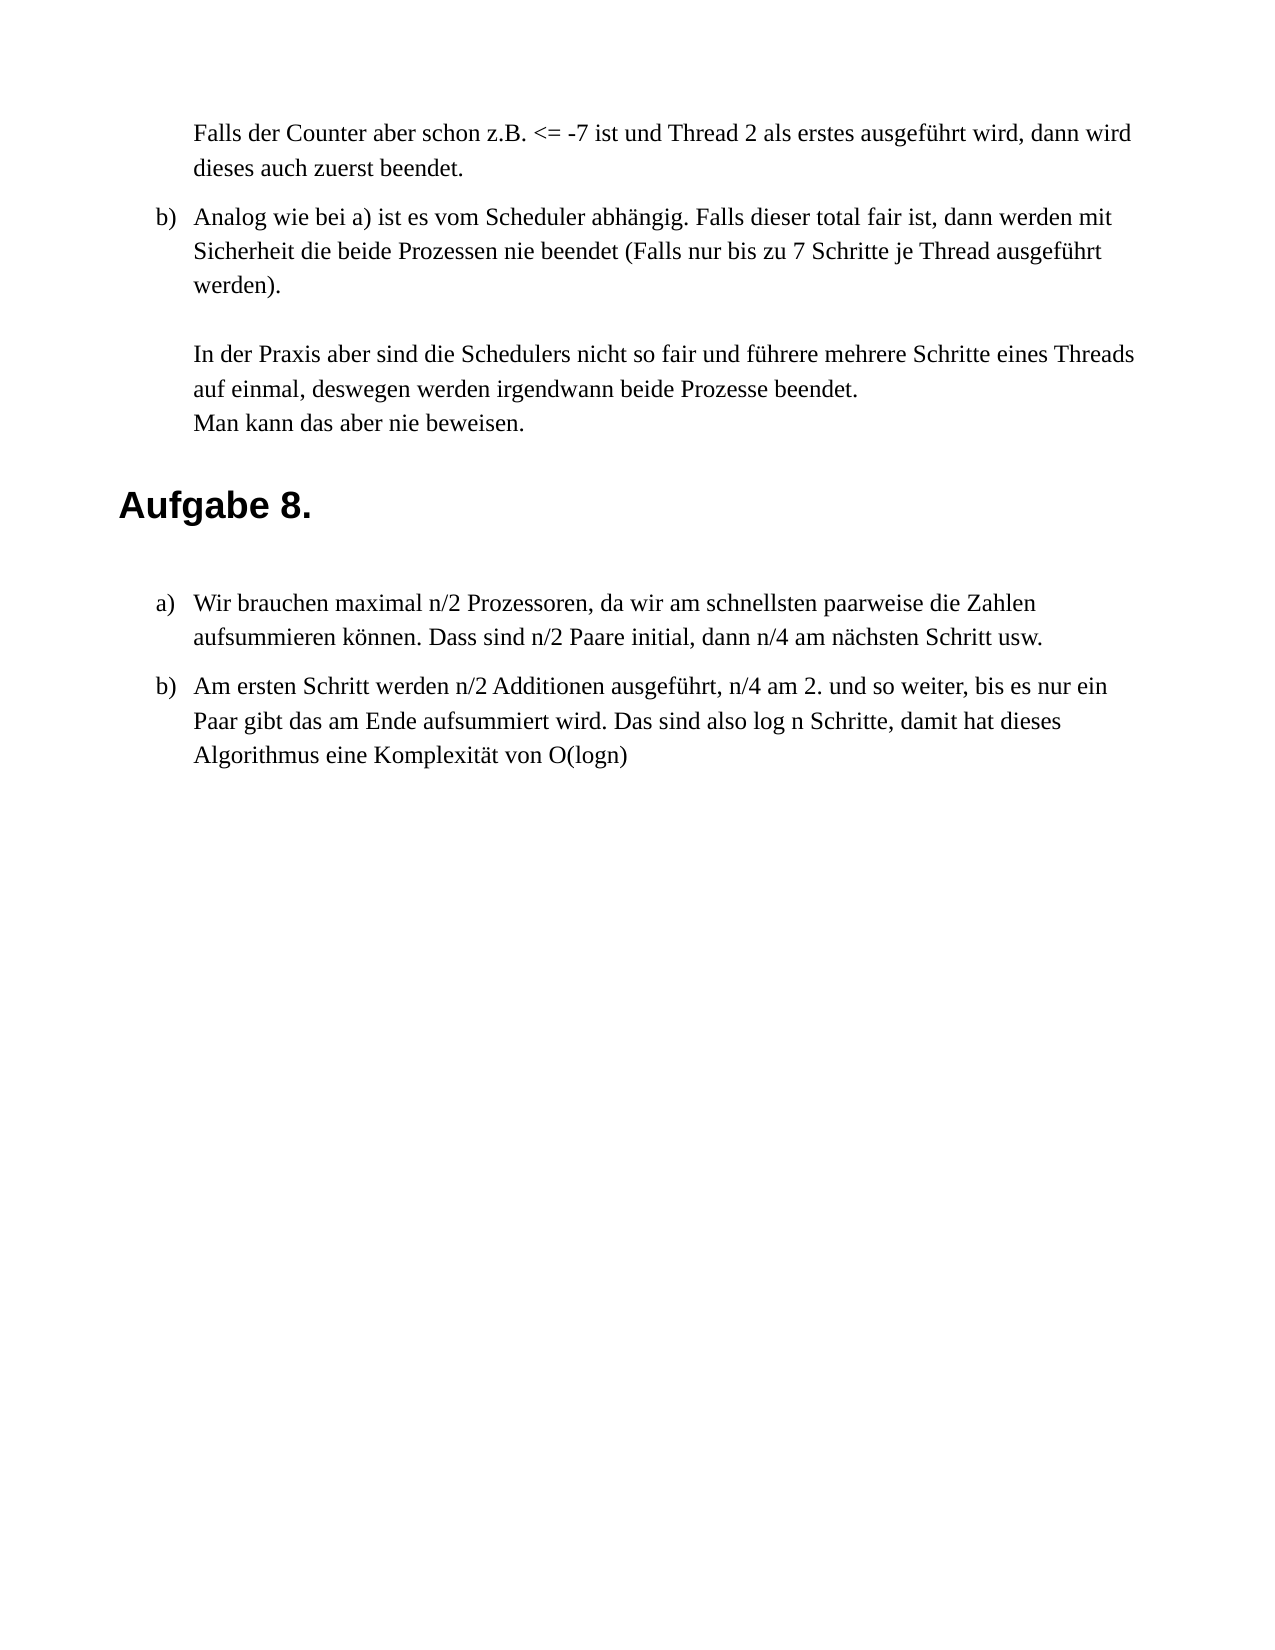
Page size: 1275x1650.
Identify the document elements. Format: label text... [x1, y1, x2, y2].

subtitle Aufgabe 8. [118, 483, 1157, 526]
list Am ersten Schritt werden n/2 Additionen ausgeführt, n/4 am 2. und so weiter, bis es nur ein Paar gibt das am Ende aufsummiert wird. Das sind also log n Schritte, damit hat dieses Algorithmus eine Komplexität von O(logn) [156, 671, 1157, 769]
list Wir brauchen maximal n/2 Prozessoren, da wir am schnellsten paarweise die Zahlen aufsummieren können. Dass sind n/2 Paare initial, dann n/4 am nächsten Schritt usw. [156, 588, 1157, 651]
list Analog wie bei a) ist es vom Scheduler abhängig. Falls dieser total fair ist, dann werden mit Sicherheit die beide Prozessen nie beendet (Falls nur bis zu 7 Schritte je Thread ausgeführt werden). In der Praxis aber sind die Schedulers nicht so fair und führere mehrere Schritte eines Threads auf einmal, deswegen werden irgendwann beide Prozesse beendet. Man kann das aber nie beweisen. [156, 202, 1157, 437]
list Falls der Counter aber schon z.B. <= -7 ist und Thread 2 als erstes ausgeführt wird, dann wird dieses auch zuerst beendet. [156, 118, 1157, 181]
